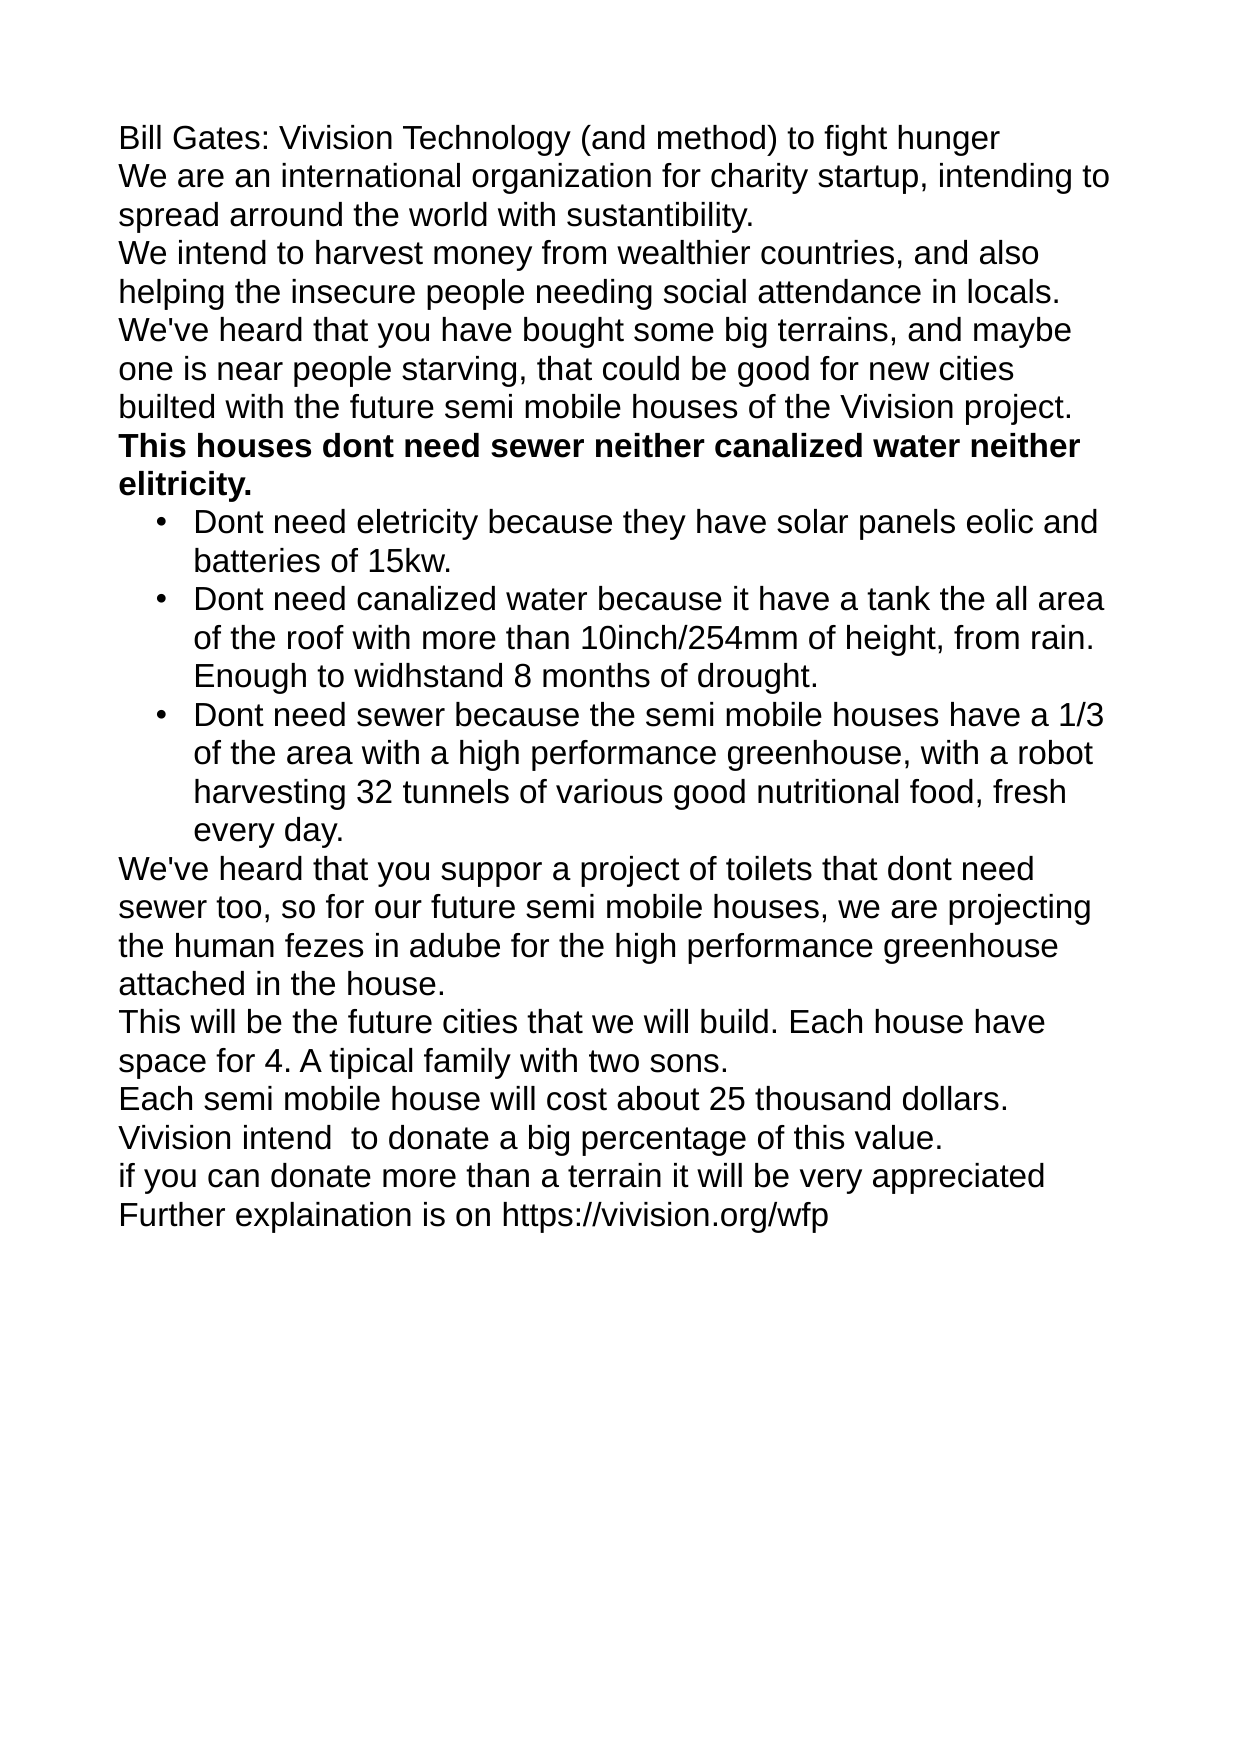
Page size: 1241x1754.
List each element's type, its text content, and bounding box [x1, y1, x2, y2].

text if you can donate more than a terrain it will be very appreciated [118, 1156, 1122, 1195]
text Bill Gates: Vivision Technology (and method) to fight hunger [118, 118, 1122, 157]
list Dont need sewer because the semi mobile houses have a 1/3 of the area with a high performance greenhouse, with a robot harvesting 32 tunnels of various good nutritional food, fresh every day. [156, 695, 1122, 849]
text Each semi mobile house will cost about 25 thousand dollars. Vivision intend to donate a big percentage of this value. [118, 1079, 1122, 1156]
list Dont need canalized water because it have a tank the all area of the roof with more than 10inch/254mm of height, from rain. Enough to widhstand 8 months of drought. [156, 579, 1122, 695]
text Further explaination is on https://vivision.org/wfp [118, 1195, 1122, 1233]
text We are an international organization for charity startup, intending to spread arround the world with sustantibility. [118, 157, 1122, 233]
list Dont need eletricity because they have solar panels eolic and batteries of 15kw. [156, 502, 1122, 579]
text This will be the future cities that we will build. Each house have space for 4. A tipical family with two sons. [118, 1002, 1122, 1079]
text This houses dont need sewer neither canalized water neither elitricity. [118, 426, 1122, 502]
text We've heard that you suppor a project of toilets that dont need sewer too, so for our future semi mobile houses, we are projecting the human fezes in adube for the high performance greenhouse attached in the house. [118, 849, 1122, 1002]
text We intend to harvest money from wealthier countries, and also helping the insecure people needing social attendance in locals. [118, 233, 1122, 310]
text We've heard that you have bought some big terrains, and maybe one is near people starving, that could be good for new cities builted with the future semi mobile houses of the Vivision project. [118, 310, 1122, 426]
